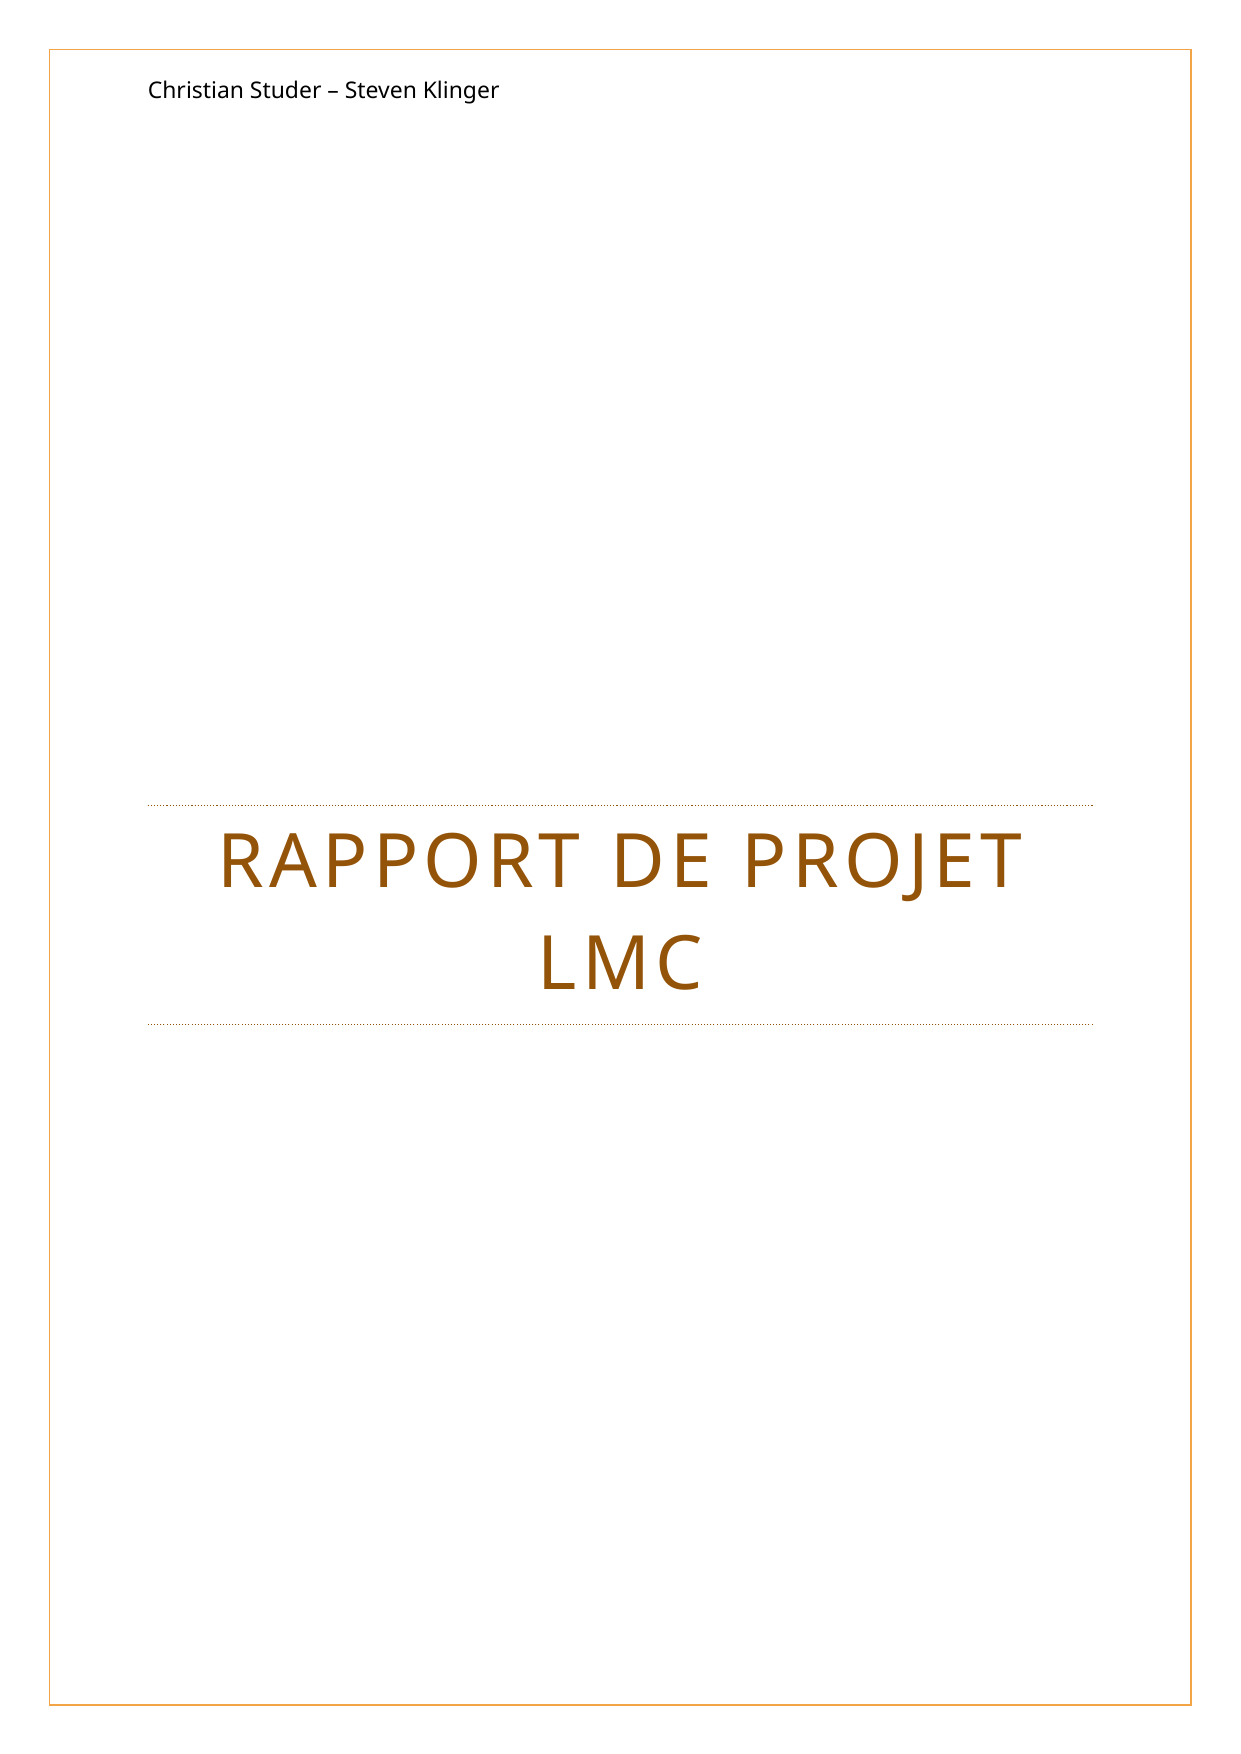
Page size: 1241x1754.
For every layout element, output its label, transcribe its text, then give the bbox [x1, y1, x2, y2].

title Rapport de Projet LMC [148, 804, 1093, 1024]
